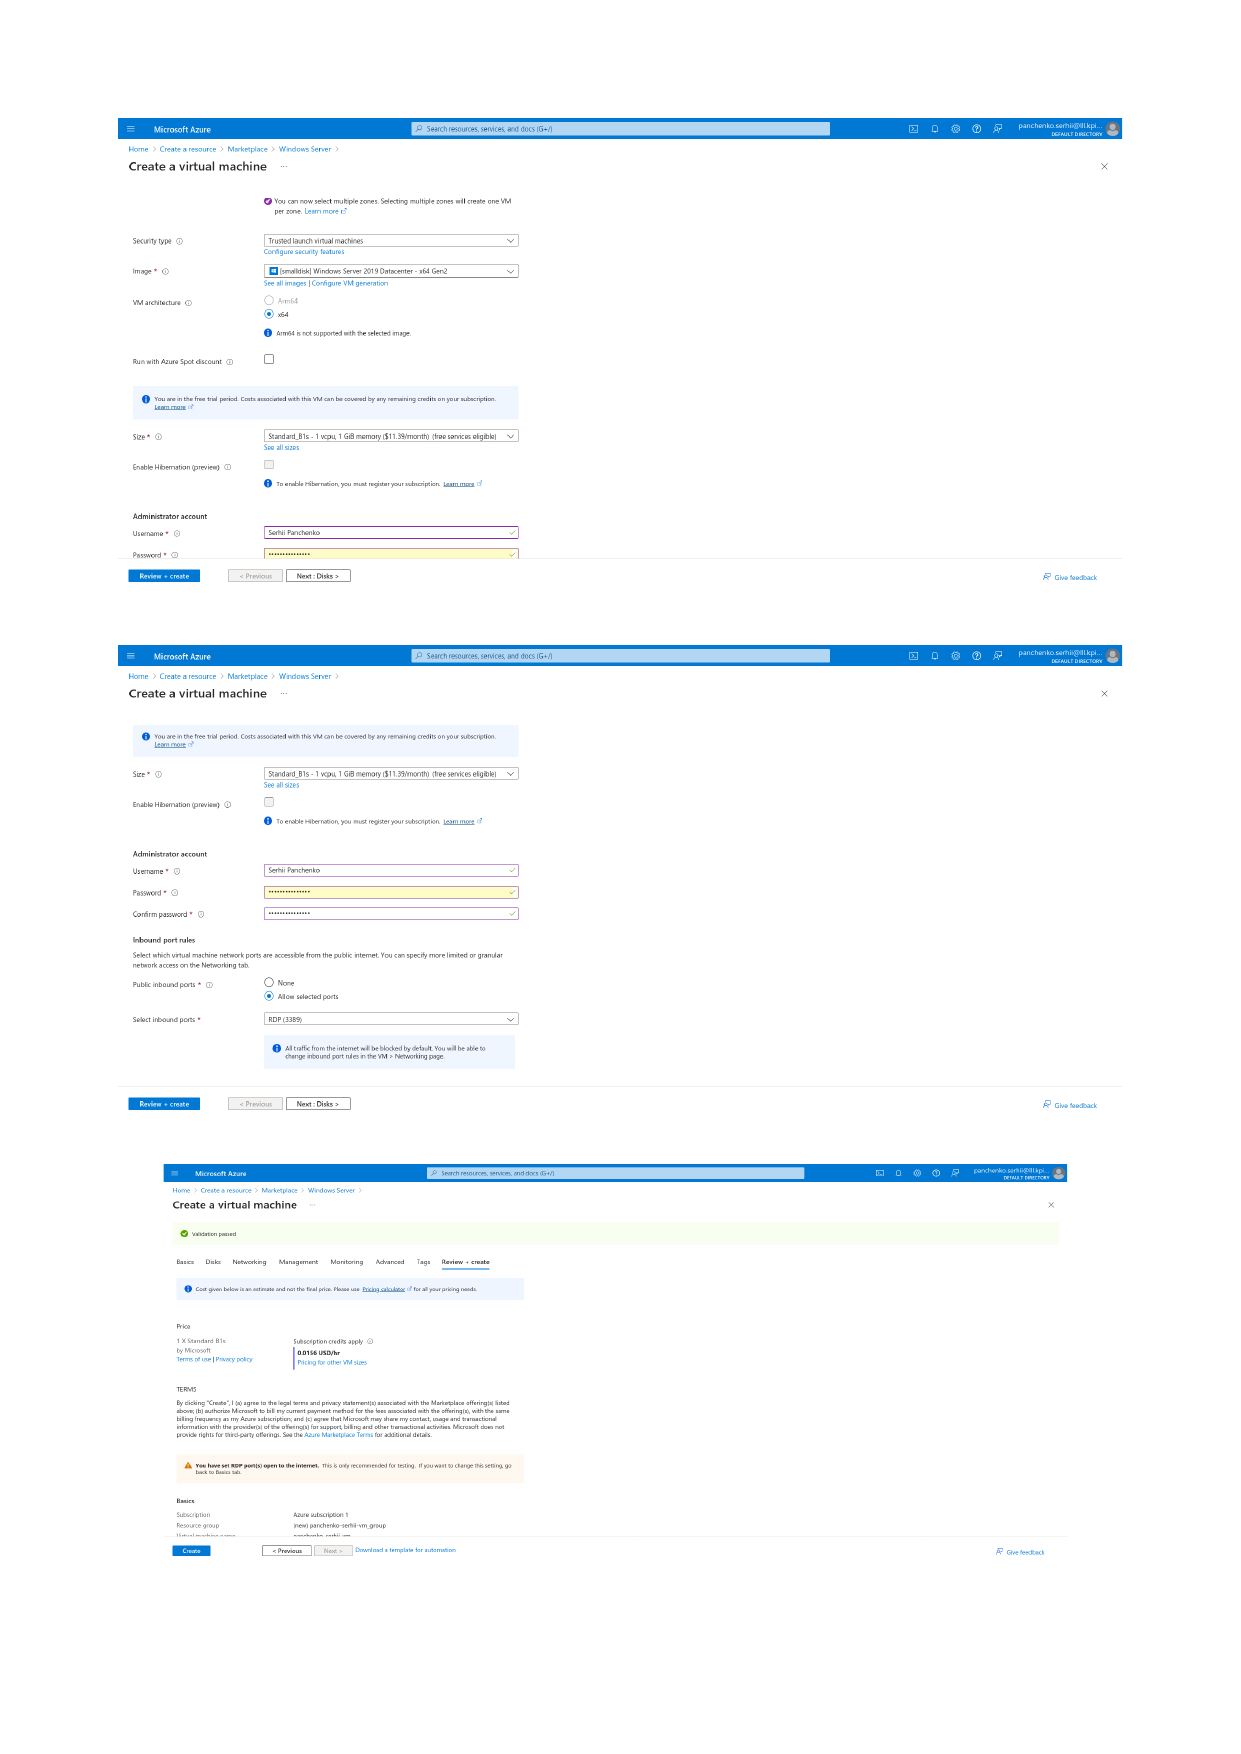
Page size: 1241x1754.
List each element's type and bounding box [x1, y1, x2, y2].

picture [118, 118, 1123, 595]
picture [163, 1164, 1068, 1567]
picture [118, 645, 1123, 1123]
